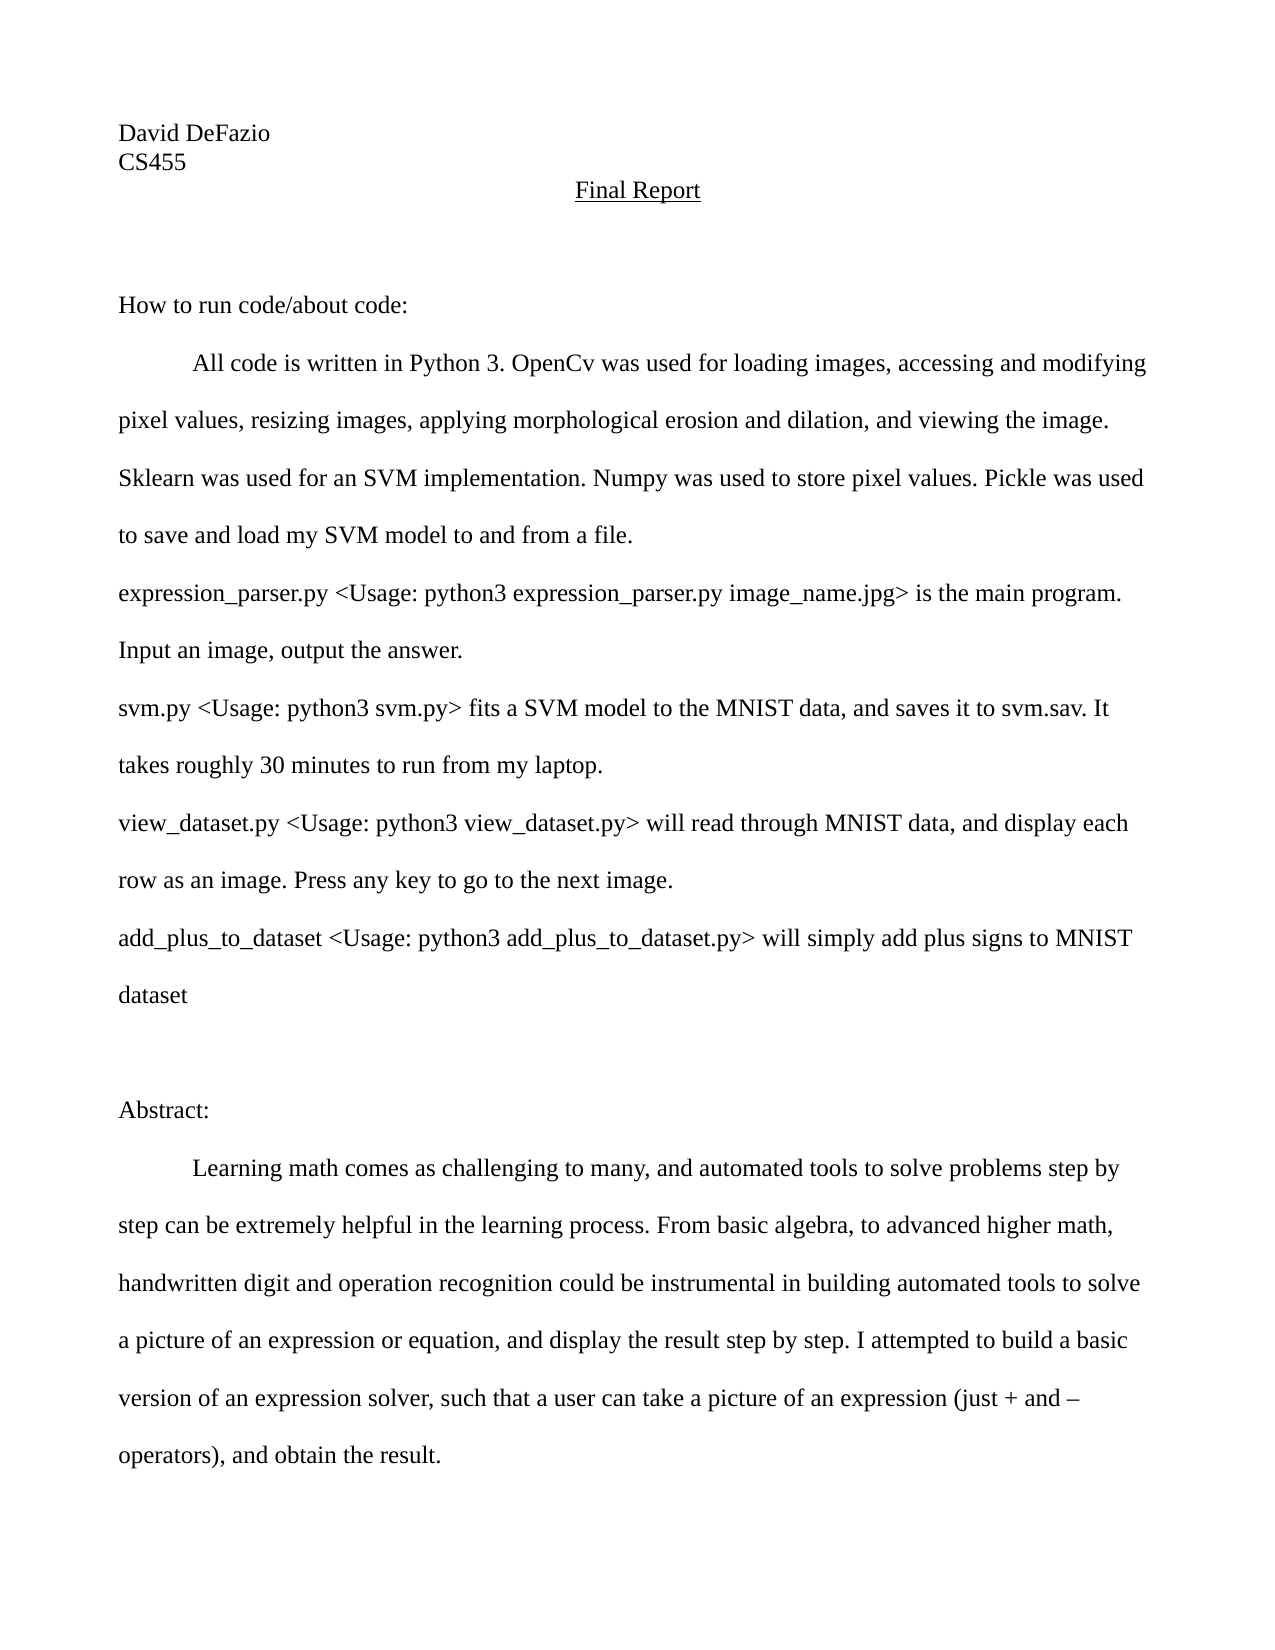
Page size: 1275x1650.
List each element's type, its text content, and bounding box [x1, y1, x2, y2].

text expression_parser.py <Usage: python3 expression_parser.py image_name.jpg> is the main program. Input an image, output the answer. [118, 578, 1157, 664]
text All code is written in Python 3. OpenCv was used for loading images, accessing and modifying pixel values, resizing images, applying morphological erosion and dilation, and viewing the image. Sklearn was used for an SVM implementation. Numpy was used to store pixel values. Pickle was used to save and load my SVM model to and from a file. [118, 348, 1157, 549]
text Learning math comes as challenging to many, and automated tools to solve problems step by step can be extremely helpful in the learning process. From basic algebra, to advanced higher math, handwritten digit and operation recognition could be instrumental in building automated tools to solve a picture of an expression or equation, and display the result step by step. I attempted to build a basic version of an expression solver, such that a user can take a picture of an expression (just + and – operators), and obtain the result. [118, 1153, 1157, 1469]
text CS455 [118, 147, 1157, 176]
text svm.py <Usage: python3 svm.py> fits a SVM model to the MNIST data, and saves it to svm.sav. It takes roughly 30 minutes to run from my laptop. [118, 693, 1157, 779]
text Abstract: [118, 1096, 1157, 1124]
text David DeFazio [118, 118, 1157, 147]
text view_dataset.py <Usage: python3 view_dataset.py> will read through MNIST data, and display each row as an image. Press any key to go to the next image. [118, 808, 1157, 894]
text add_plus_to_dataset <Usage: python3 add_plus_to_dataset.py> will simply add plus signs to MNIST dataset [118, 923, 1157, 1009]
text Final Report [118, 176, 1157, 204]
text How to run code/about code: [118, 291, 1157, 319]
